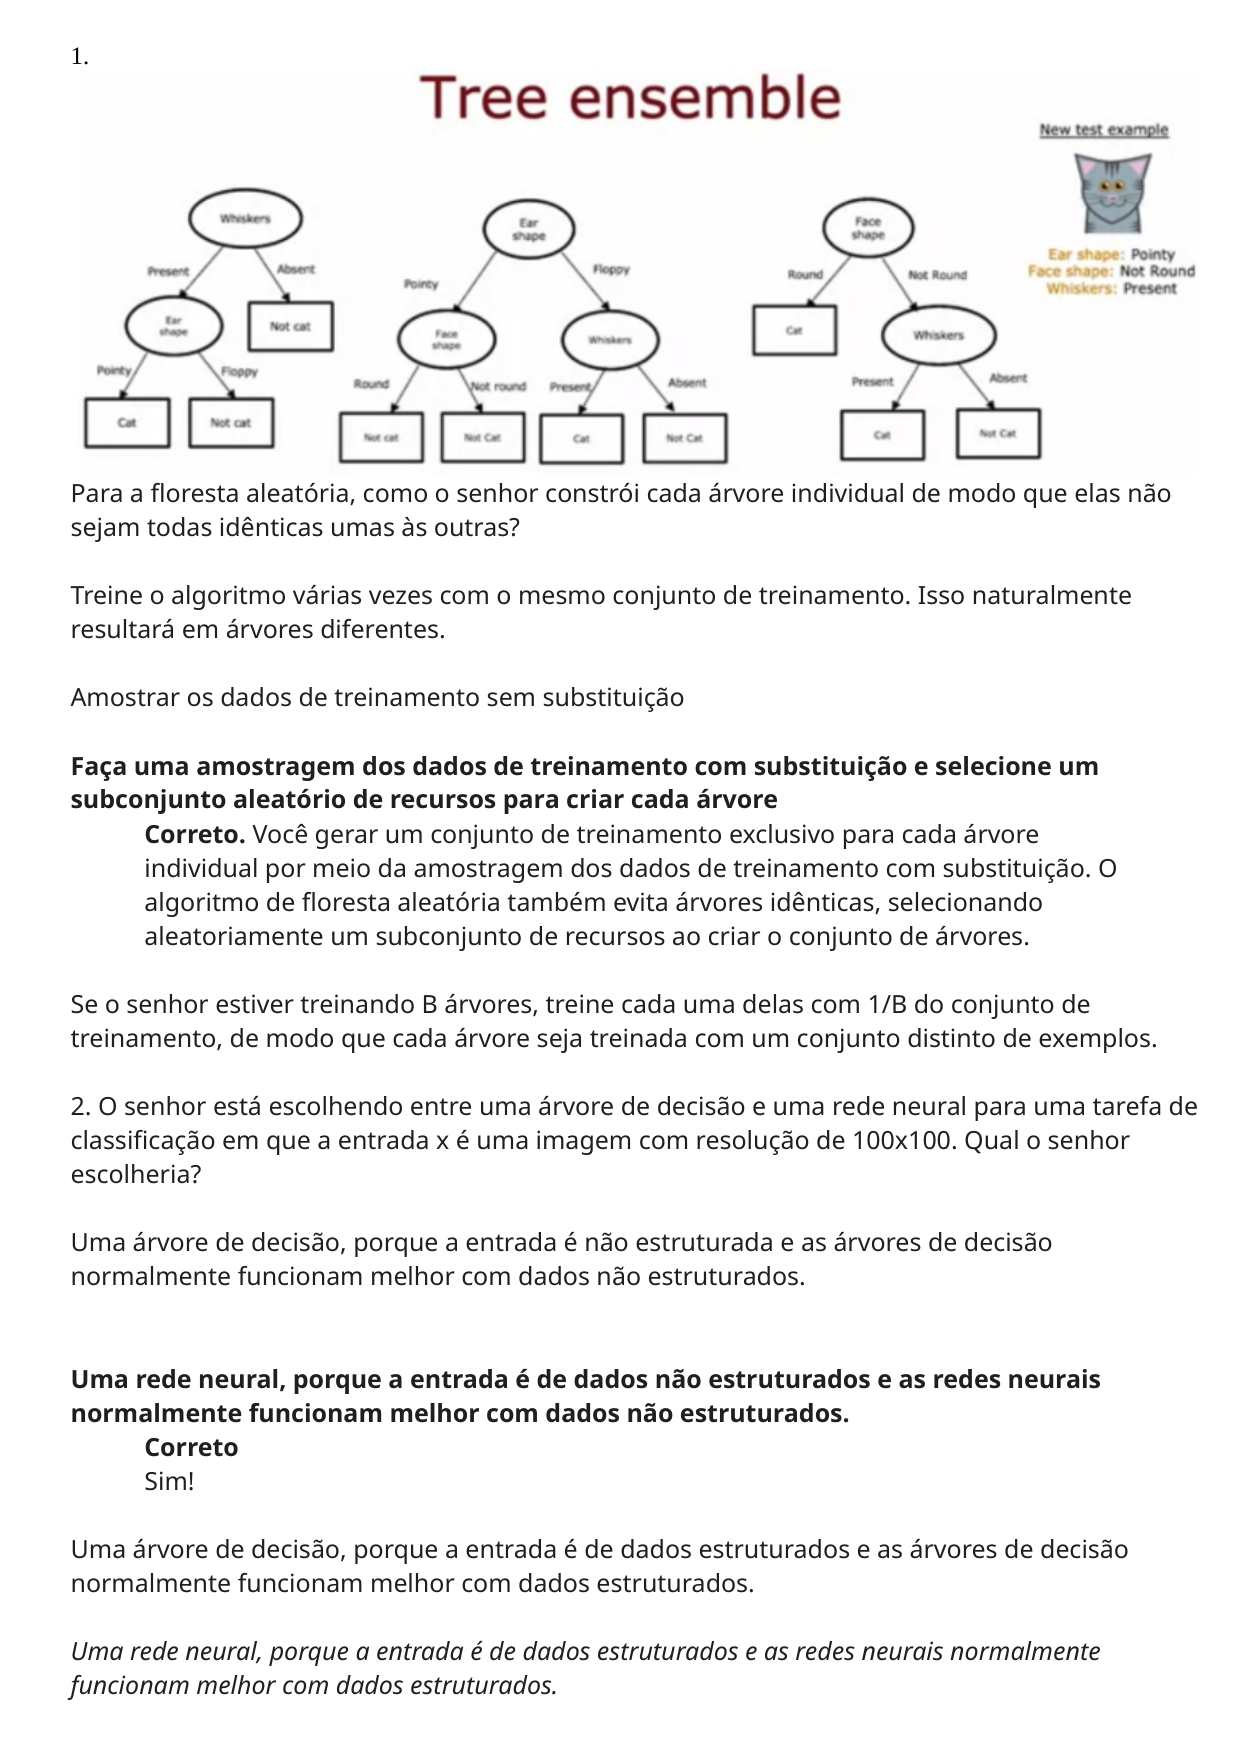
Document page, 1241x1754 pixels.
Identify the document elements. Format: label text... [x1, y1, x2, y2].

text Se o senhor estiver treinando B árvores, treine cada uma delas com 1/B do conjunto de treinamento, de modo que cada árvore seja treinada com um conjunto distinto de exemplos. [70, 987, 1199, 1055]
text Correto [70, 1429, 1199, 1463]
text Sim! [70, 1463, 1199, 1497]
text Amostrar os dados de treinamento sem substituição [70, 680, 1199, 714]
text Para a floresta aleatória, como o senhor constrói cada árvore individual de modo que elas não sejam todas idênticas umas às outras? [70, 476, 1199, 544]
text Uma árvore de decisão, porque a entrada é não estruturada e as árvores de decisão normalmente funcionam melhor com dados não estruturados. [70, 1225, 1199, 1293]
picture [70, 69, 1200, 476]
text Uma rede neural, porque a entrada é de dados estruturados e as redes neurais normalmente funcionam melhor com dados estruturados. [70, 1634, 1199, 1702]
text Correto. Você gerar um conjunto de treinamento exclusivo para cada árvore individual por meio da amostragem dos dados de treinamento com substituição. O algoritmo de floresta aleatória também evita árvores idênticas, selecionando aleatoriamente um subconjunto de recursos ao criar o conjunto de árvores. [70, 816, 1199, 952]
text Faça uma amostragem dos dados de treinamento com substituição e selecione um subconjunto aleatório de recursos para criar cada árvore [70, 748, 1199, 816]
text 2. O senhor está escolhendo entre uma árvore de decisão e uma rede neural para uma tarefa de classificação em que a entrada x é uma imagem com resolução de 100x100. Qual o senhor escolheria? [70, 1089, 1199, 1191]
text 1. [70, 41, 1199, 69]
text Treine o algoritmo várias vezes com o mesmo conjunto de treinamento. Isso naturalmente resultará em árvores diferentes. [70, 578, 1199, 646]
text Uma árvore de decisão, porque a entrada é de dados estruturados e as árvores de decisão normalmente funcionam melhor com dados estruturados. [70, 1532, 1199, 1600]
text Uma rede neural, porque a entrada é de dados não estruturados e as redes neurais normalmente funcionam melhor com dados não estruturados. [70, 1361, 1199, 1429]
